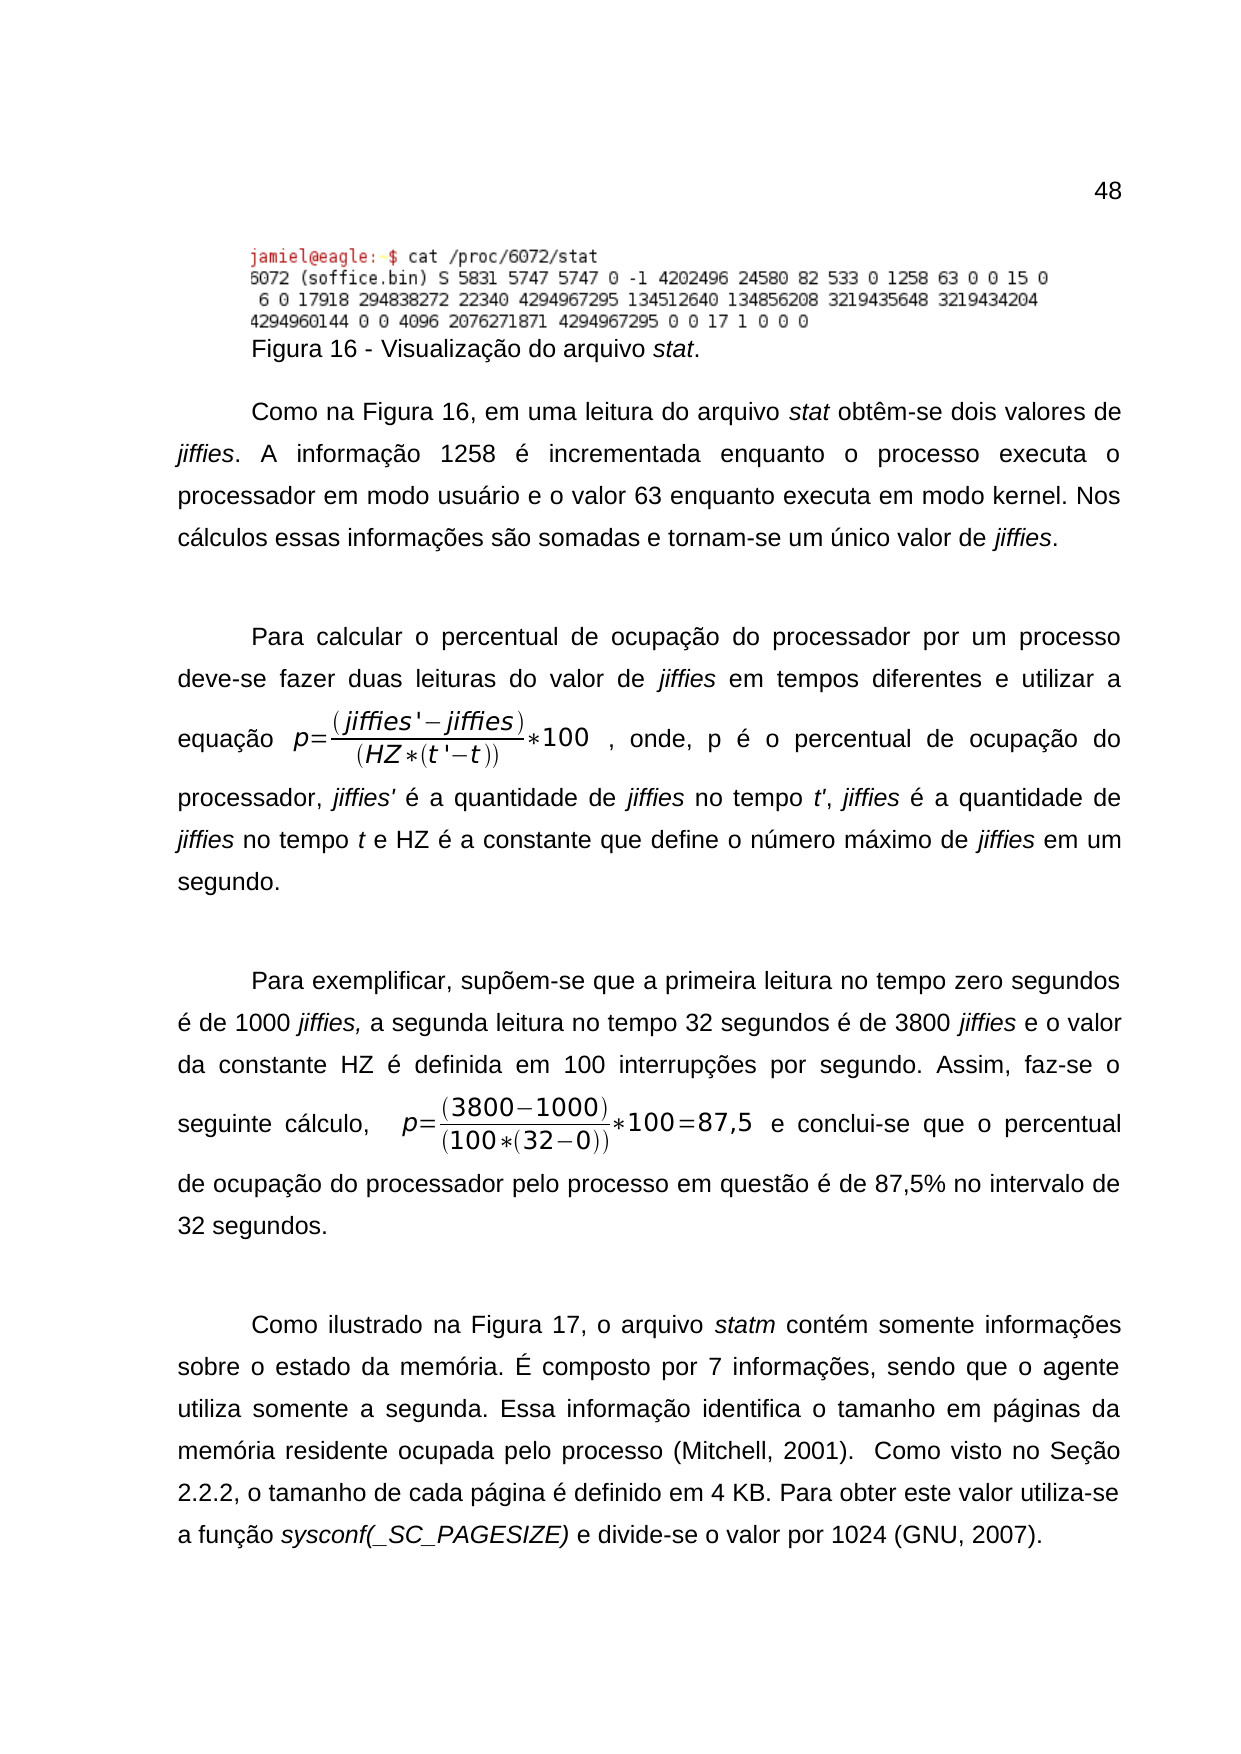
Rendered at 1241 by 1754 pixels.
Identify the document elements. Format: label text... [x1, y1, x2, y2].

text Como na Figura 16, em uma leitura do arquivo stat obtêm-se dois valores de jiffies. A informação 1258 é incrementada enquanto o processo executa o processador em modo usuário e o valor 63 enquanto executa em modo kernel. Nos cálculos essas informações são somadas e tornam-se um único valor de jiffies. [177, 236, 1122, 552]
picture [251, 248, 1049, 335]
text Para exemplificar, supõem-se que a primeira leitura no tempo zero segundos é de 1000 jiffies, a segunda leitura no tempo 32 segundos é de 3800 jiffies e o valor da constante HZ é definida em 100 interrupções por segundo. Assim, faz-se o seguinte cálculo, e conclui-se que o percentual de ocupação do processador pelo processo em questão é de 87,5% no intervalo de 32 segundos. [177, 967, 1122, 1240]
list Visualização do arquivo stat. [251, 335, 1048, 363]
text Como ilustrado na Figura 17, o arquivo statm contém somente informações sobre o estado da memória. É composto por 7 informações, sendo que o agente utiliza somente a segunda. Essa informação identifica o tamanho em páginas da memória residente ocupada pelo processo (Mitchell, 2001). Como visto no Seção 2.2.2, o tamanho de cada página é definido em 4 KB. Para obter este valor utiliza-se a função sysconf(_SC_PAGESIZE) e divide-se o valor por 1024 (GNU, 2007). [177, 1311, 1122, 1549]
text Para calcular o percentual de ocupação do processador por um processo deve-se fazer duas leituras do valor de jiffies em tempos diferentes e utilizar a equação, onde, p é o percentual de ocupação do processador, jiffies' é a quantidade de jiffies no tempo t', jiffies é a quantidade de jiffies no tempo t e HZ é a constante que define o número máximo de jiffies em um segundo. [177, 623, 1122, 896]
